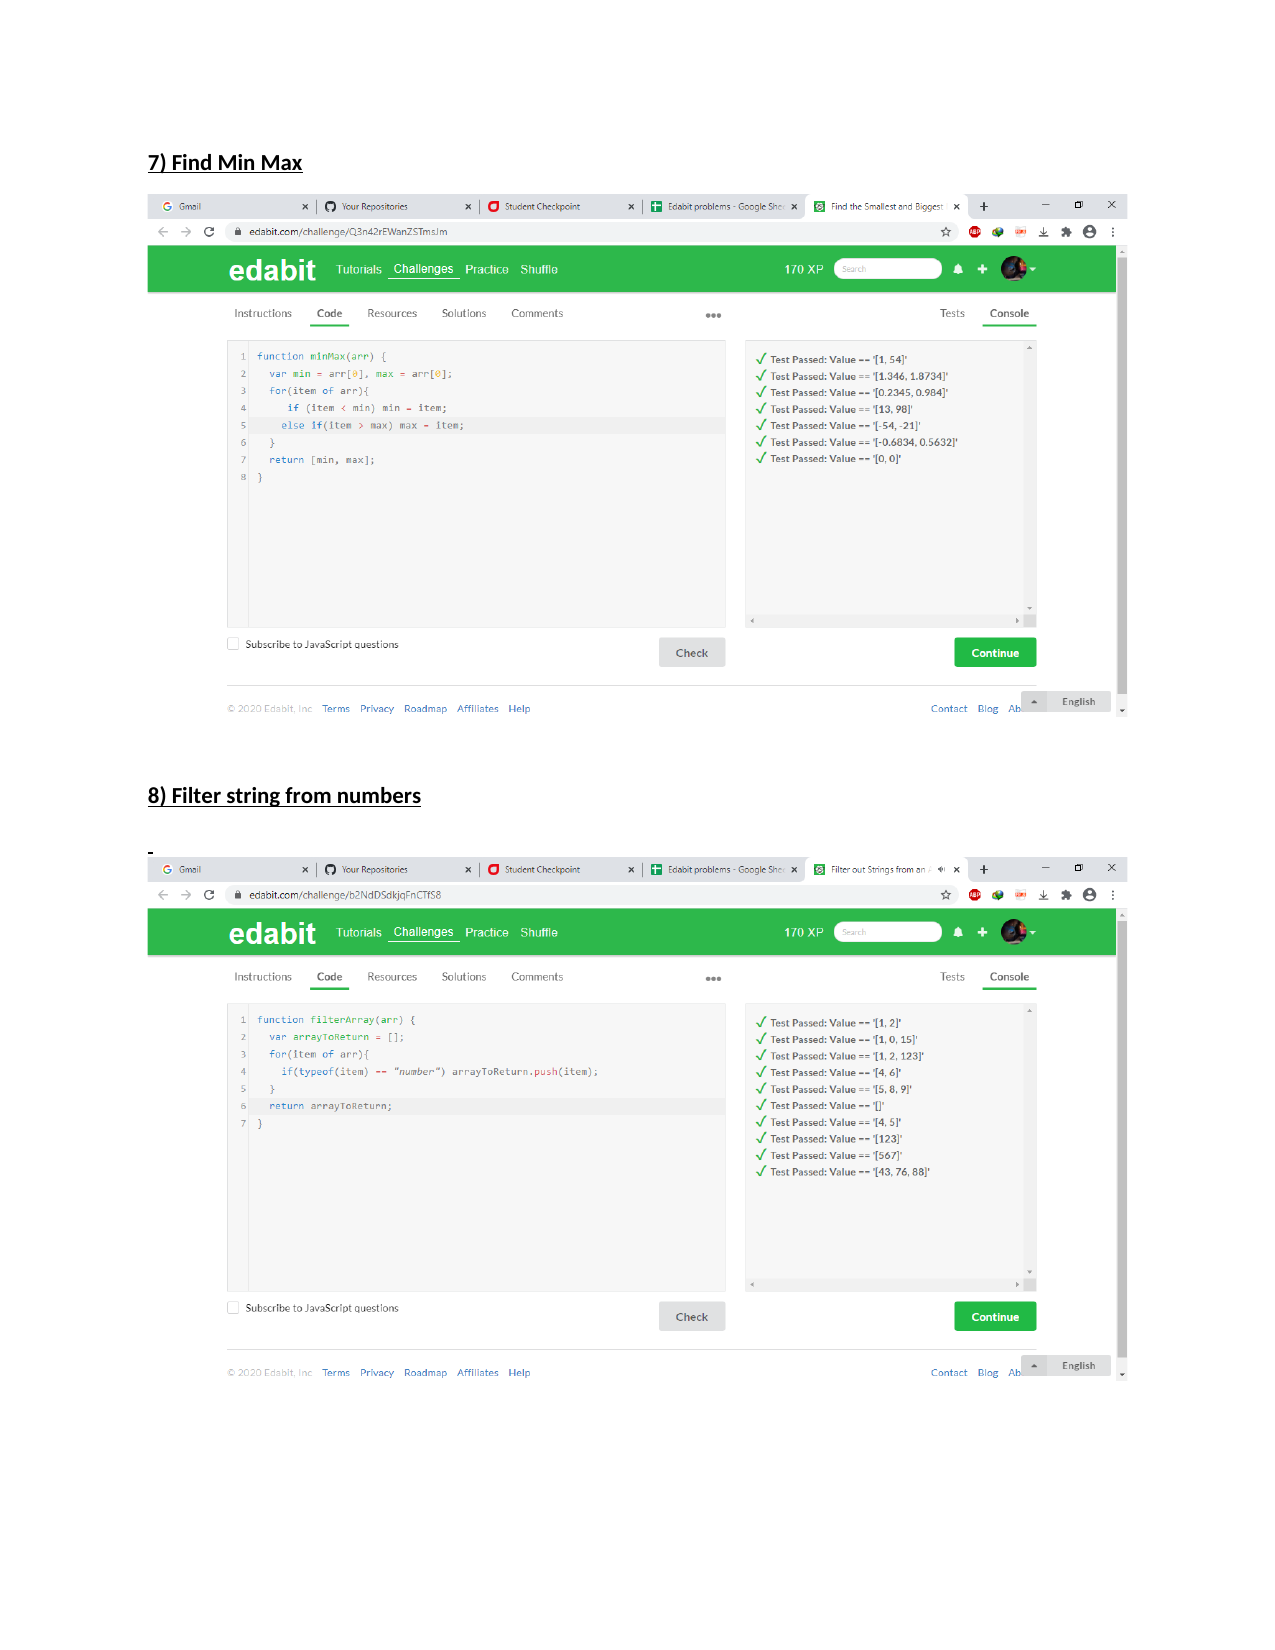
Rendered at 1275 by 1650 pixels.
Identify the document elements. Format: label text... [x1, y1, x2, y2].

text 8) Filter string from numbers [148, 781, 1127, 809]
text 7) Find Min Max [148, 148, 1127, 176]
